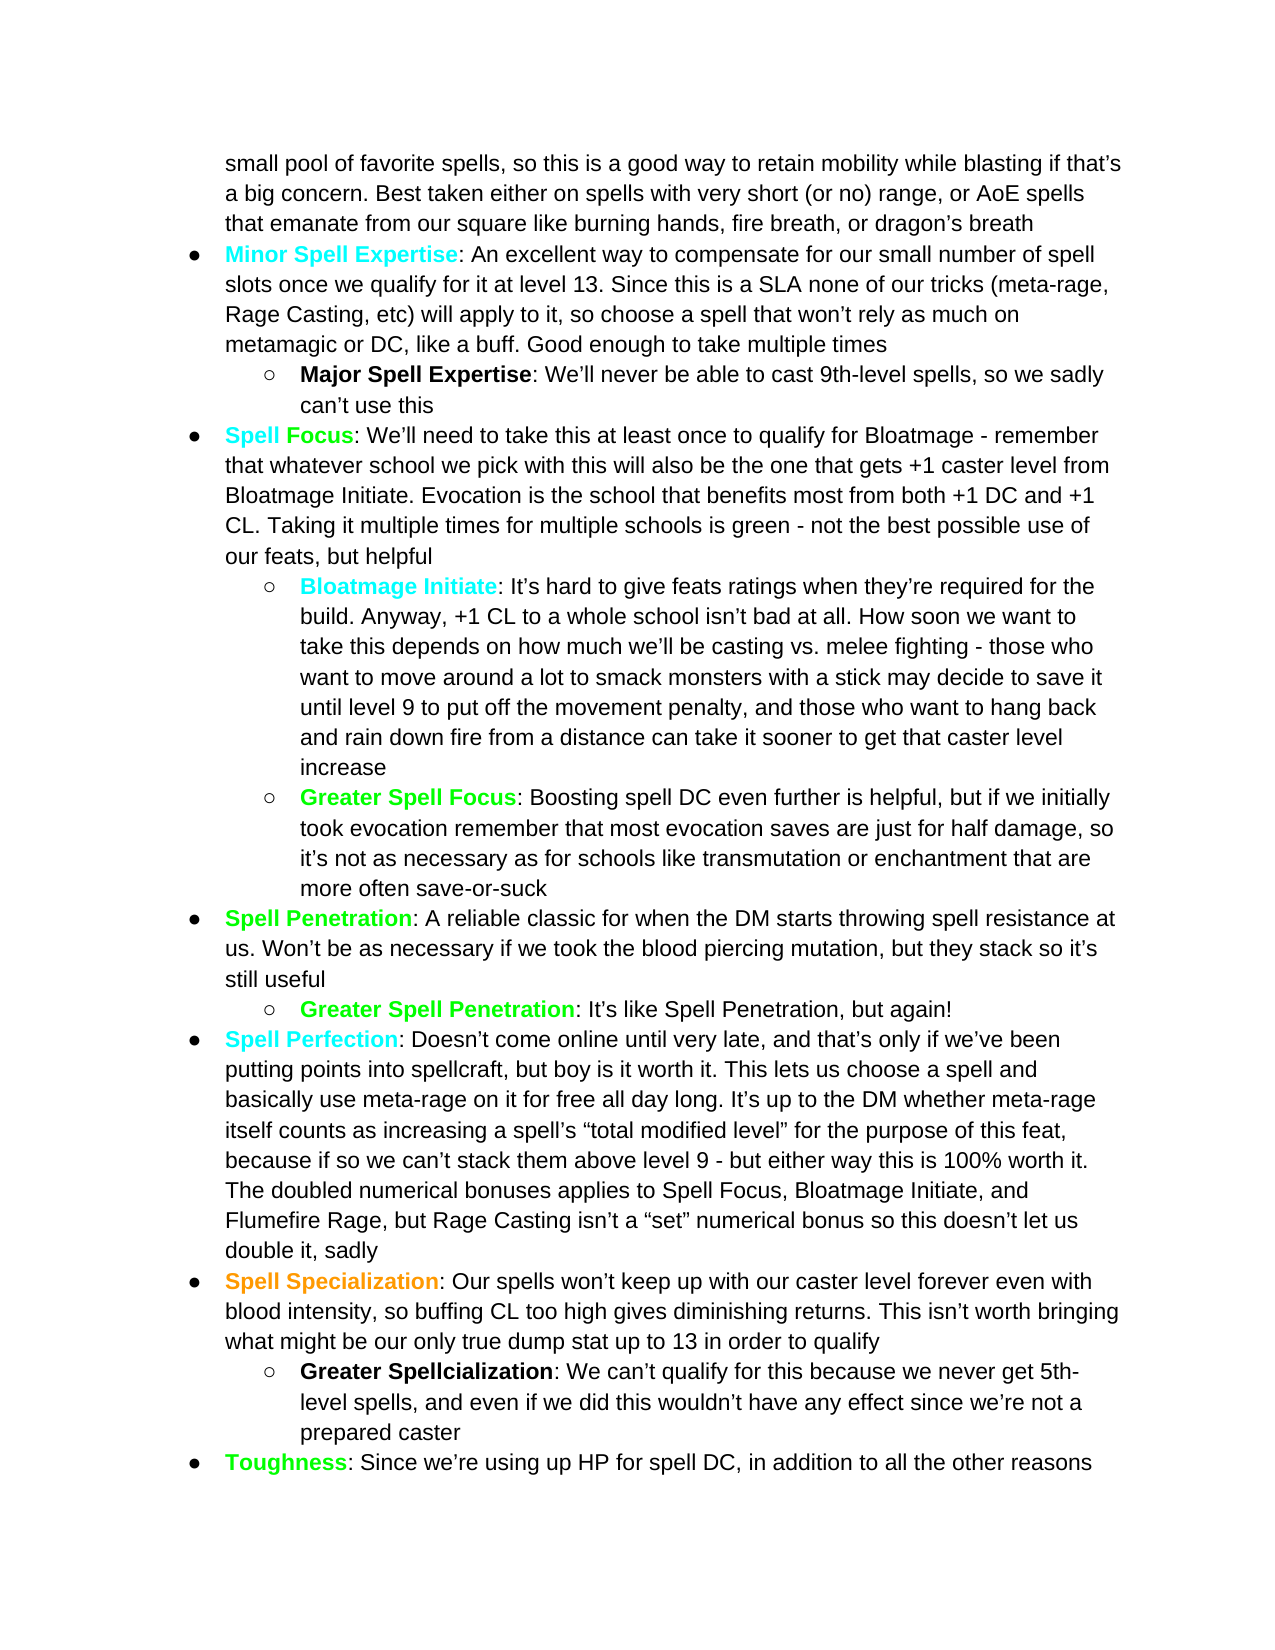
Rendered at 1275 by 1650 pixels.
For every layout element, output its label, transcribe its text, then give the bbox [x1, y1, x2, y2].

list Toughness: Since we’re using up HP for spell DC, in addition to all the other reasons [187, 1449, 1125, 1475]
list Major Spell Expertise: We’ll never be able to cast 9th-level spells, so we sadly can’t use this [262, 361, 1125, 418]
list Greater Spellcialization: We can’t qualify for this because we never get 5th-level spells, and even if we did this wouldn’t have any effect since we’re not a prepared caster [262, 1358, 1125, 1445]
list Spell Penetration: A reliable classic for when the DM starts throwing spell resistance at us. Won’t be as necessary if we took the blood piercing mutation, but they stack so it’s still useful [187, 905, 1125, 992]
list Spell Focus: We’ll need to take this at least once to qualify for Bloatmage - remember that whatever school we pick with this will also be the one that gets +1 caster level from Bloatmage Initiate. Evocation is the school that benefits most from both +1 DC and +1 CL. Taking it multiple times for multiple schools is green - not the best possible use of our feats, but helpful [187, 422, 1125, 569]
list Spell Perfection: Doesn’t come online until very late, and that’s only if we’ve been putting points into spellcraft, but boy is it worth it. This lets us choose a spell and basically use meta-rage on it for free all day long. It’s up to the DM whether meta-rage itself counts as increasing a spell’s “total modified level” for the purpose of this feat, because if so we can’t stack them above level 9 - but either way this is 100% worth it. The doubled numerical bonuses applies to Spell Focus, Bloatmage Initiate, and Flumefire Rage, but Rage Casting isn’t a “set” numerical bonus so this doesn’t let us double it, sadly [187, 1026, 1125, 1264]
list Greater Spell Focus: Boosting spell DC even further is helpful, but if we initially took evocation remember that most evocation saves are just for half damage, so it’s not as necessary as for schools like transmutation or enchantment that are more often save-or-suck [262, 784, 1125, 901]
list Spell Specialization: Our spells won’t keep up with our caster level forever even with blood intensity, so buffing CL too high gives diminishing returns. This isn’t worth bringing what might be our only true dump stat up to 13 in order to qualify [187, 1268, 1125, 1354]
list Bloatmage Initiate: It’s hard to give feats ratings when they’re required for the build. Anyway, +1 CL to a whole school isn’t bad at all. How soon we want to take this depends on how much we’ll be casting vs. melee fighting - those who want to move around a lot to smack monsters with a stick may decide to save it until level 9 to put off the movement penalty, and those who want to hang back and rain down fire from a distance can take it sooner to get that caster level increase [262, 573, 1125, 781]
list Greater Spell Penetration: It’s like Spell Penetration, but again! [262, 996, 1125, 1022]
list Minor Spell Expertise: An excellent way to compensate for our small number of spell slots once we qualify for it at level 13. Since this is a SLA none of our tricks (meta-rage, Rage Casting, etc) will apply to it, so choose a spell that won’t rely as much on metamagic or DC, like a buff. Good enough to take multiple times [187, 241, 1125, 358]
list small pool of favorite spells, so this is a good way to retain mobility while blasting if that’s a big concern. Best taken either on spells with very short (or no) range, or AoE spells that emanate from our square like burning hands, fire breath, or dragon’s breath [187, 150, 1125, 237]
